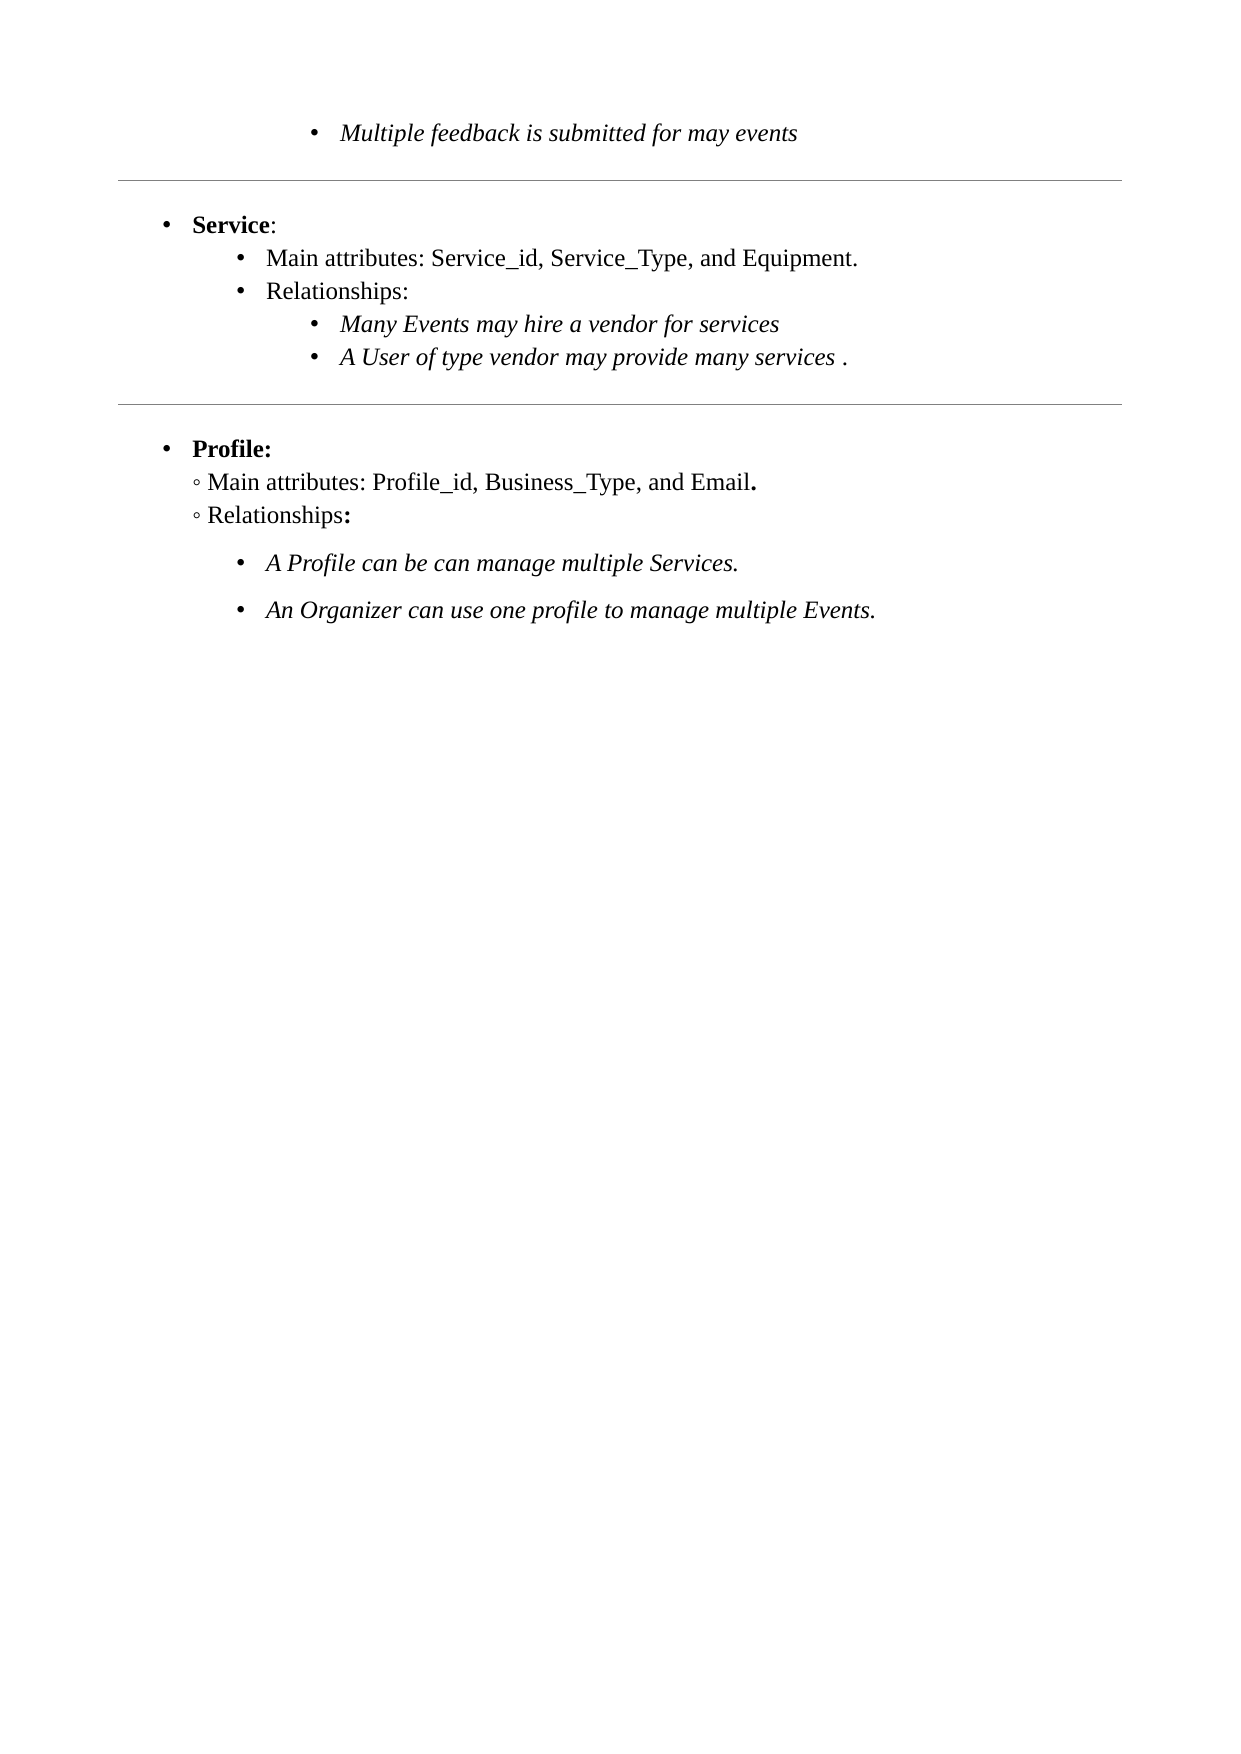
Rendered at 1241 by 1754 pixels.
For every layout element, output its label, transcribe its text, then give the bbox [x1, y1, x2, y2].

list ​Multiple feedback is submitted for may events [310, 118, 1122, 147]
list ​Many Events may hire a vendor for services [310, 309, 1122, 338]
list Relationships: [236, 276, 1122, 305]
list An Organizer can use one profile to manage multiple Events. [236, 595, 1122, 624]
list A User of type vendor may provide many services . [310, 342, 1122, 371]
list A Profile can be can manage multiple Services. [236, 548, 1122, 576]
list Service: [162, 210, 1122, 239]
list Main attributes: Service_id, Service_Type, and Equipment. [236, 243, 1122, 272]
list Profile: ◦ Main attributes: Profile_id, Business_Type, and Email. ◦ Relationships: [162, 434, 1122, 529]
